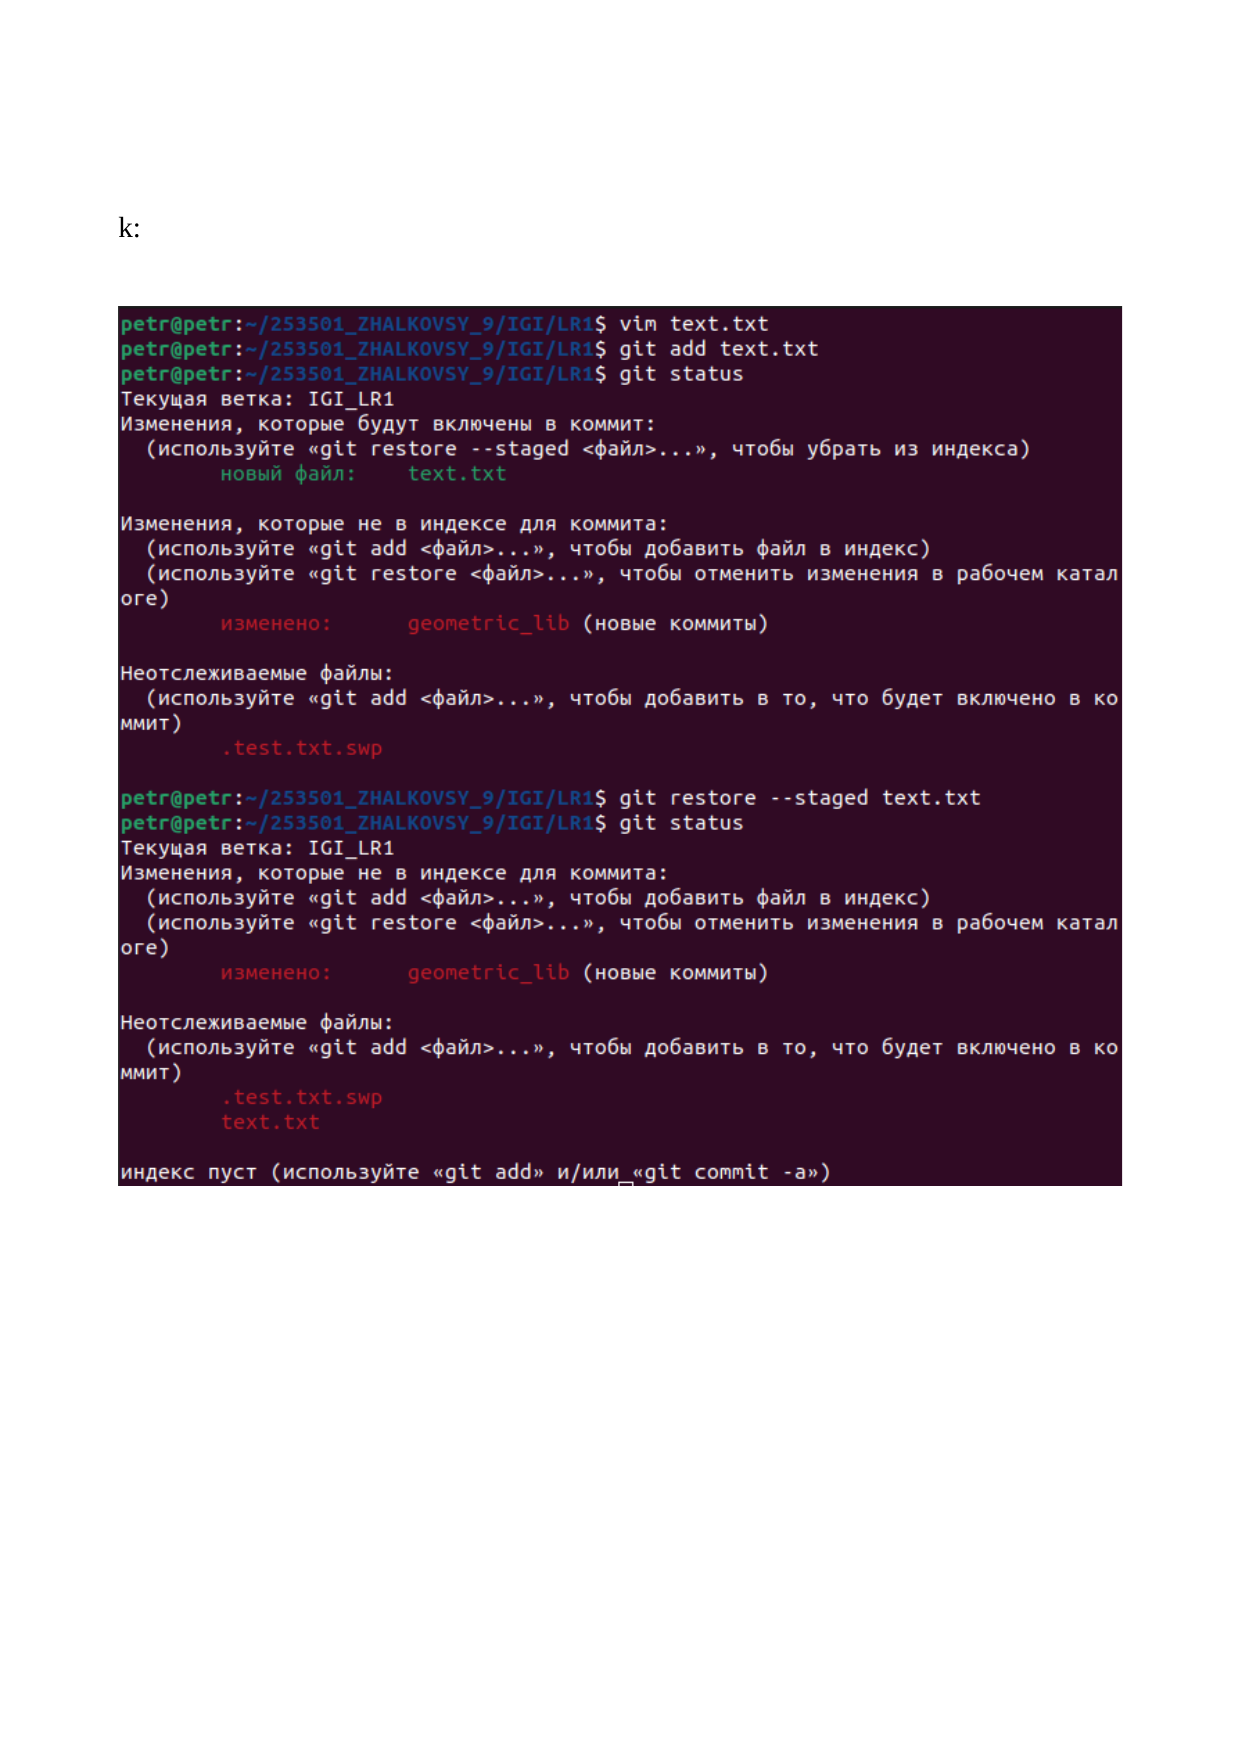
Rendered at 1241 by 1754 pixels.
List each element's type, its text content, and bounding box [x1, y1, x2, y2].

picture [118, 306, 1123, 1186]
text k: [118, 210, 1122, 277]
